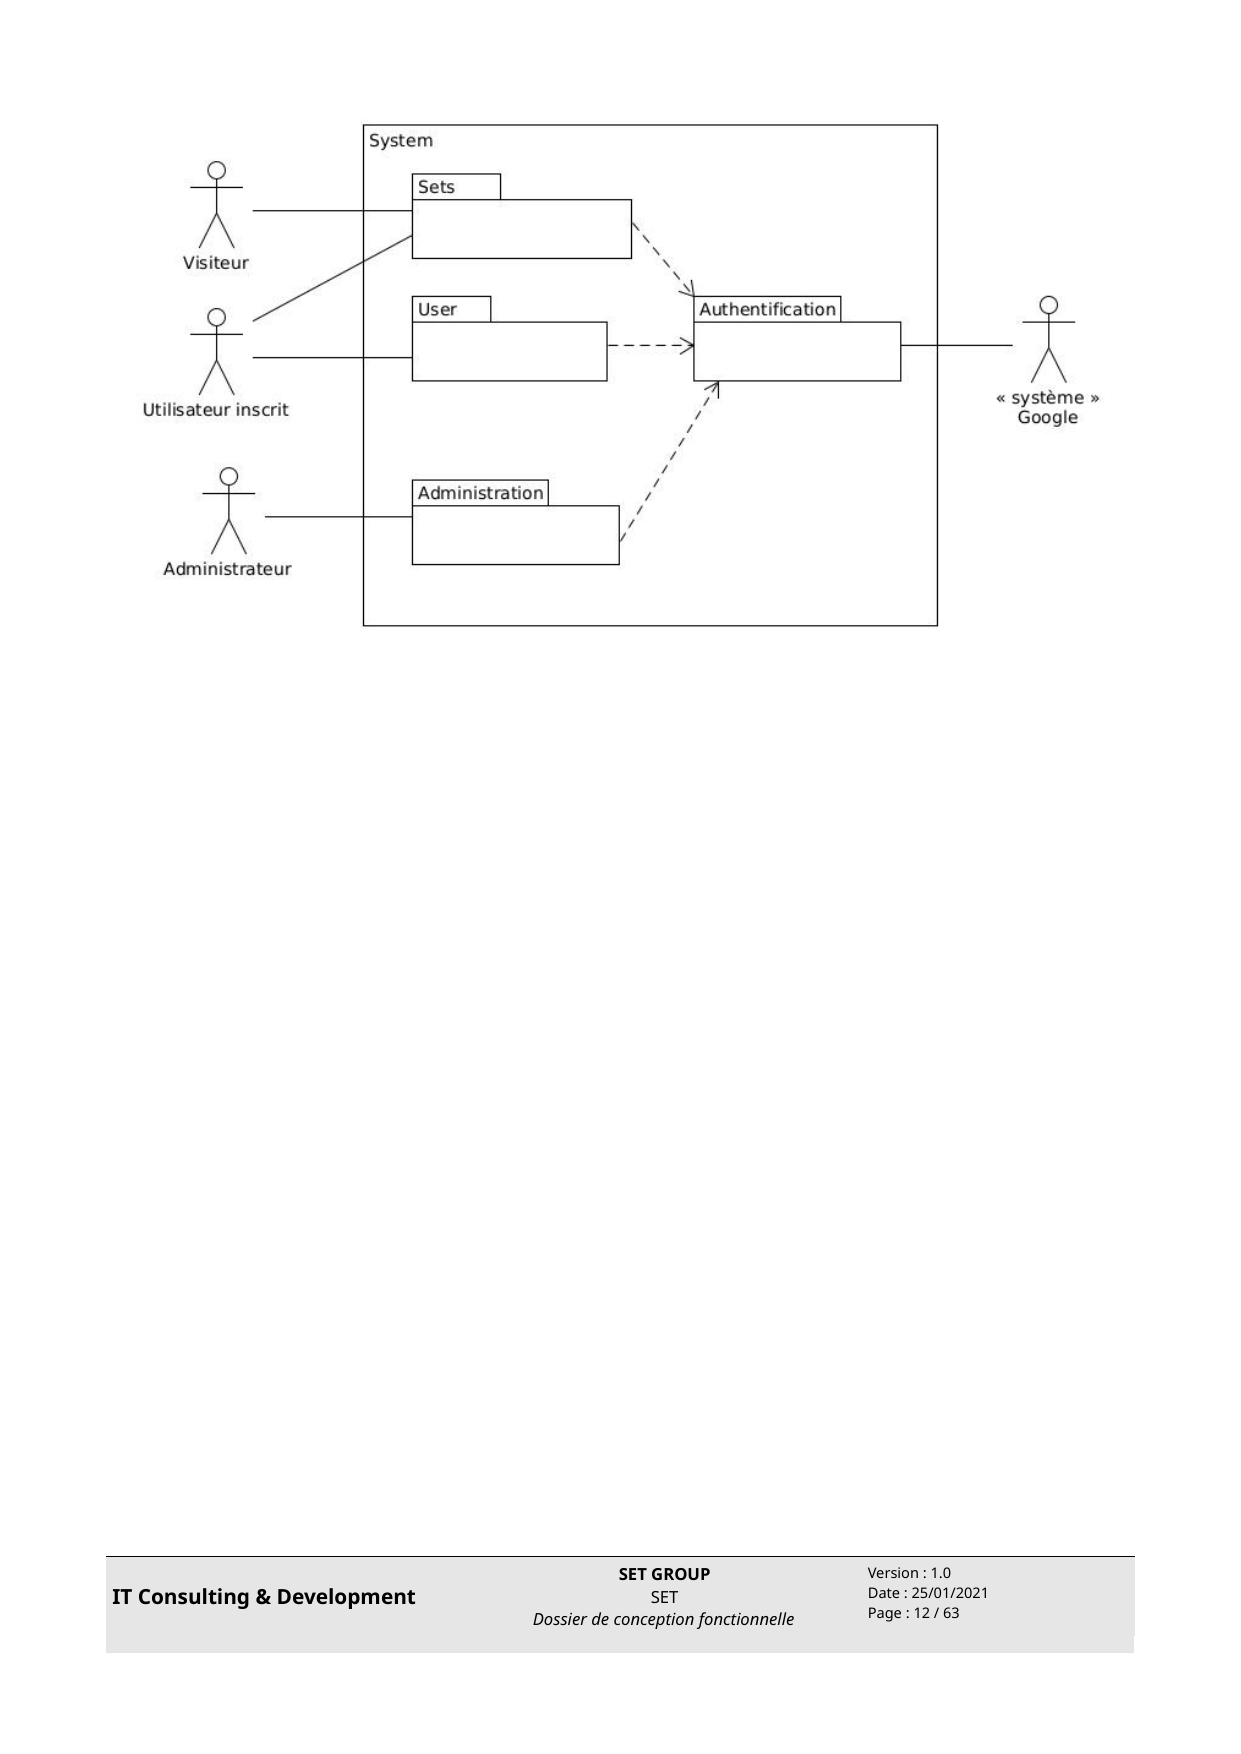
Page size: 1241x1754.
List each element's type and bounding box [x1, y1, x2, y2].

picture [106, 100, 1134, 651]
